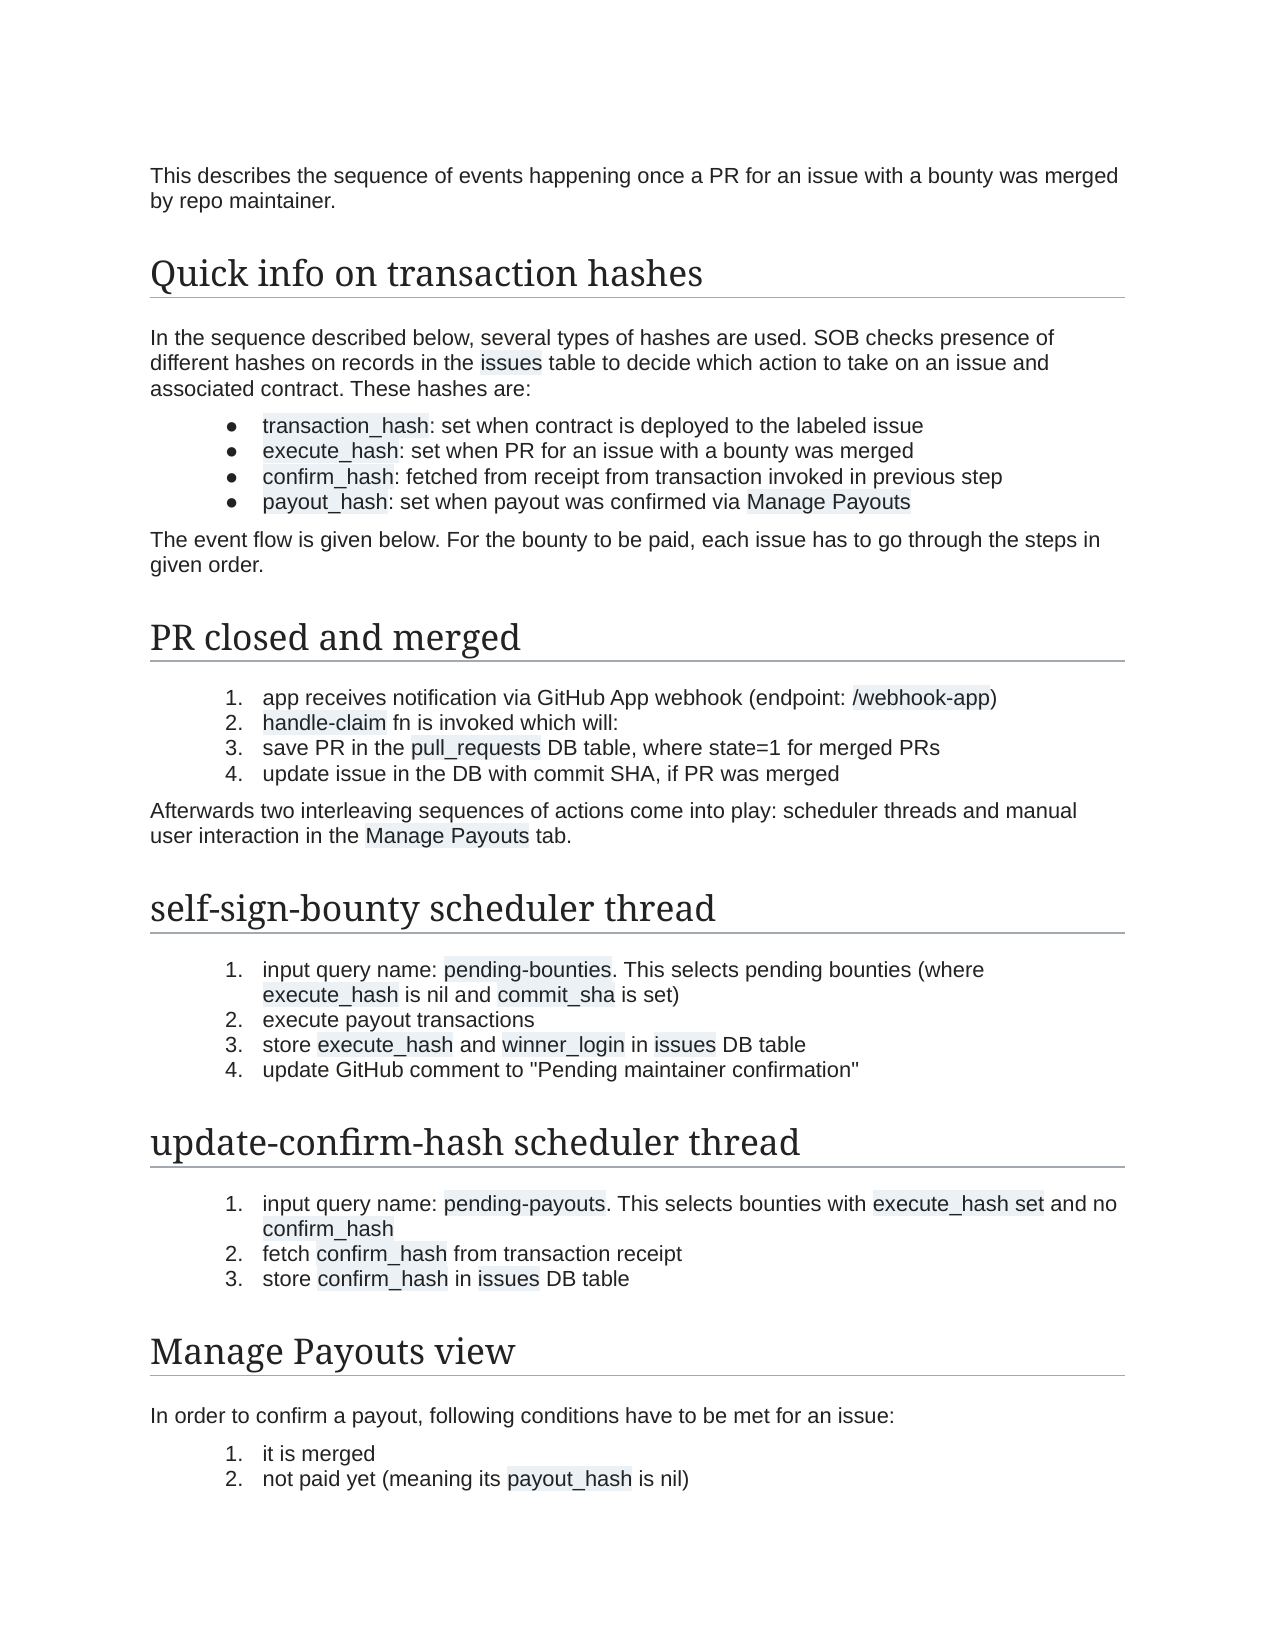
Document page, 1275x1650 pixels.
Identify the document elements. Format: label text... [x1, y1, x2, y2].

list it is merged [225, 1441, 1125, 1466]
subtitle update-confirm-hash scheduler thread [150, 1118, 1125, 1166]
list execute_hash: set when PR for an issue with a bounty was merged [225, 438, 1125, 463]
list payout_hash: set when payout was confirmed via Manage Payouts [225, 489, 1125, 514]
list transaction_hash: set when contract is deployed to the labeled issue [225, 413, 1125, 438]
text The event flow is given below. For the bounty to be paid, each issue has to go through the steps in given order. [150, 526, 1125, 577]
text This describes the sequence of events happening once a PR for an issue with a bounty was merged by repo maintainer. [150, 162, 1125, 213]
list not paid yet (meaning its payout_hash is nil) [225, 1466, 1125, 1491]
list app receives notification via GitHub App webhook (endpoint: /webhook-app) [225, 685, 1125, 710]
list save PR in the pull_requests DB table, where state=1 for merged PRs [225, 735, 1125, 760]
list store confirm_hash in issues DB table [225, 1266, 1125, 1291]
list execute payout transactions [225, 1007, 1125, 1032]
list update issue in the DB with commit SHA, if PR was merged [225, 760, 1125, 786]
list fetch confirm_hash from transaction receipt [225, 1241, 1125, 1266]
subtitle self-sign-bounty scheduler thread [150, 884, 1125, 932]
list input query name: pending-payouts. This selects bounties with execute_hash set and no confirm_hash [225, 1190, 1125, 1241]
list confirm_hash: fetched from receipt from transaction invoked in previous step [225, 463, 1125, 489]
subtitle Quick info on transaction hashes [150, 248, 1125, 297]
list store execute_hash and winner_login in issues DB table [225, 1032, 1125, 1057]
subtitle Manage Payouts view [150, 1327, 1125, 1375]
text In order to confirm a payout, following conditions have to be met for an issue: [150, 1403, 1125, 1428]
list update GitHub comment to "Pending maintainer confirmation" [225, 1057, 1125, 1082]
text Afterwards two interleaving sequences of actions come into play: scheduler threads and manual user interaction in the Manage Payouts tab. [150, 798, 1125, 848]
text In the sequence described below, several types of hashes are used. SOB checks presence of different hashes on records in the issues table to decide which action to take on an issue and associated contract. These hashes are: [150, 325, 1125, 401]
list handle-claim fn is invoked which will: [225, 710, 1125, 735]
list input query name: pending-bounties. This selects pending bounties (where execute_hash is nil and commit_sha is set) [225, 956, 1125, 1007]
subtitle PR closed and merged [150, 612, 1125, 660]
